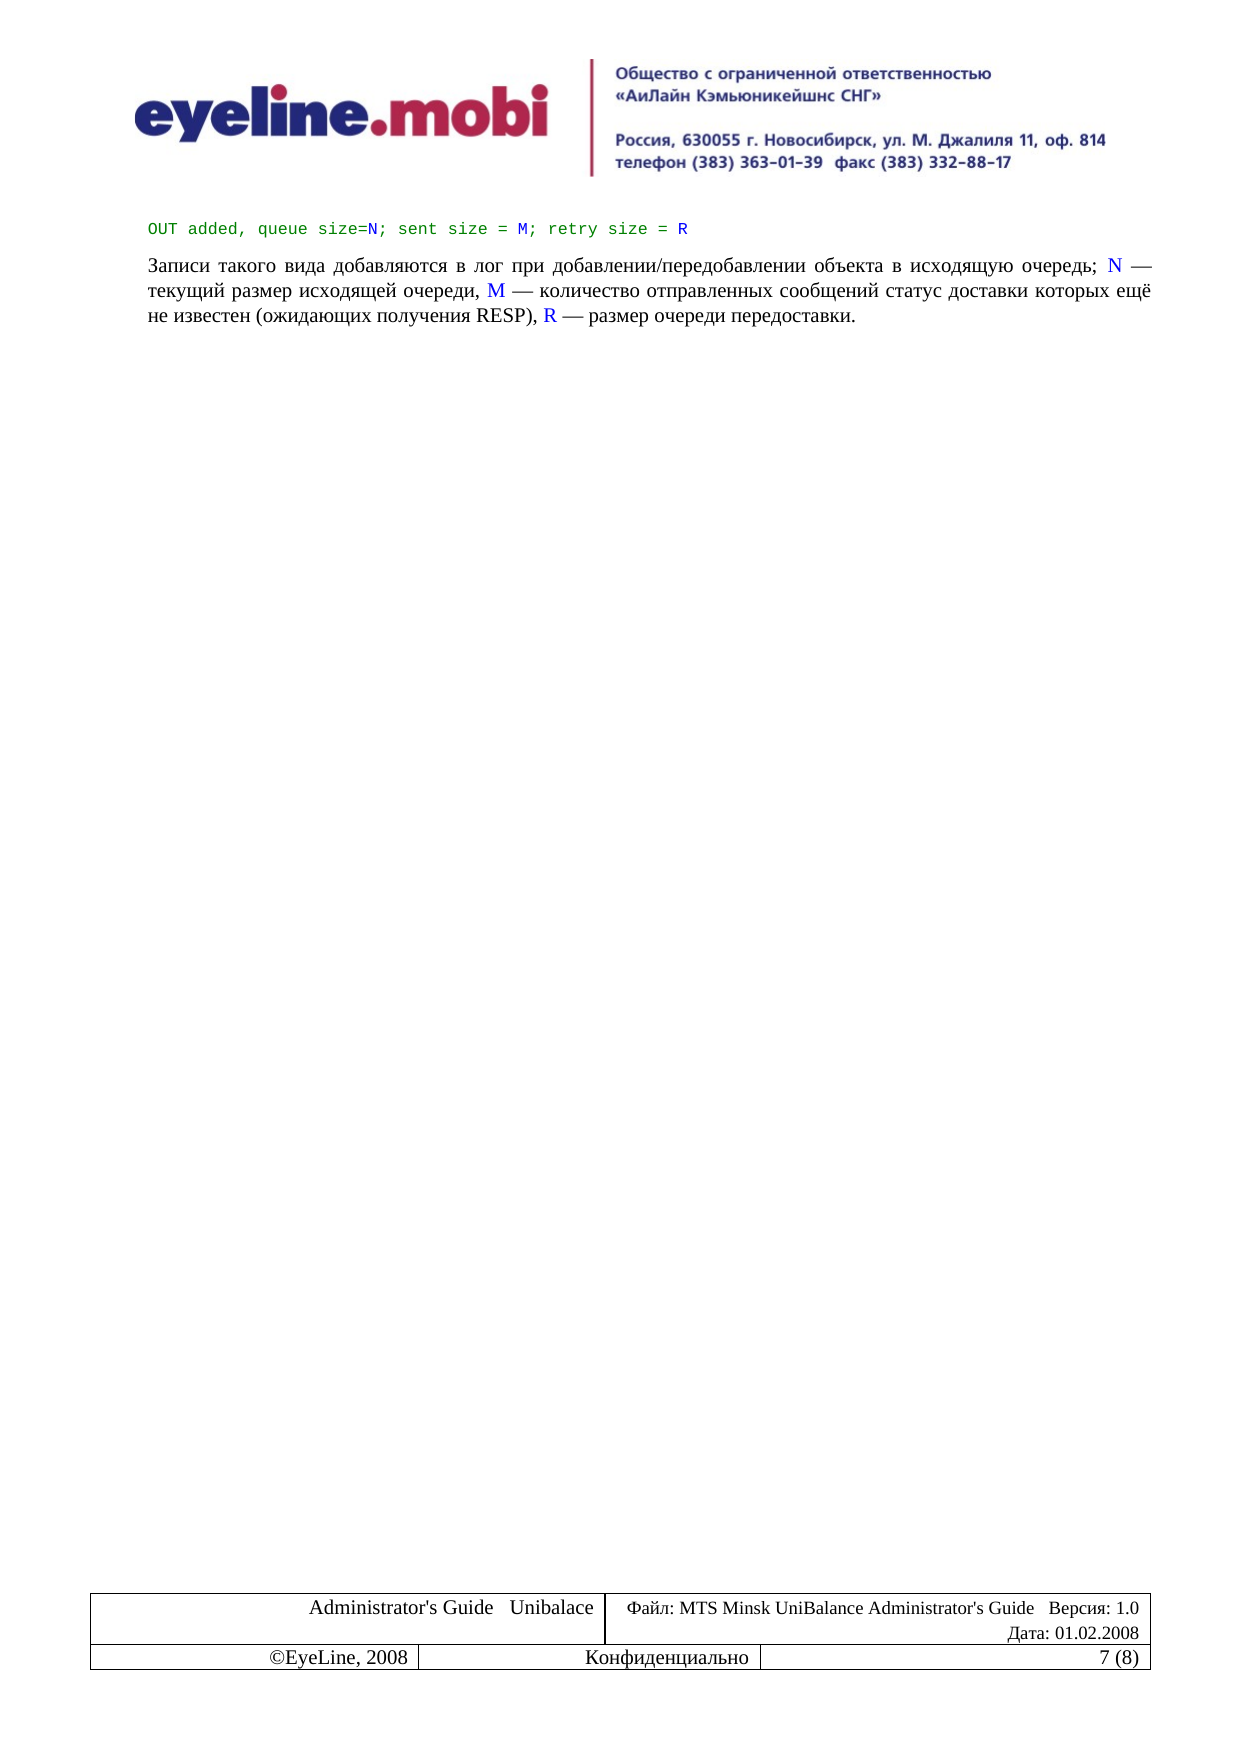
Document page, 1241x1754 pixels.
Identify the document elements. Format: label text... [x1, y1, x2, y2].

picture [134, 59, 1106, 177]
text Записи такого вида добавляются в лог при добавлении/передобавлении объекта в исходящую очередь; N — текущий размер исходящей очереди, M — количество отправленных сообщений статус доставки которых ещё не известен (ожидающих получения RESP), R — размер очереди передоставки. [148, 252, 1152, 327]
text OUT added, queue size=N; sent size = M; retry size = R [148, 214, 1152, 239]
